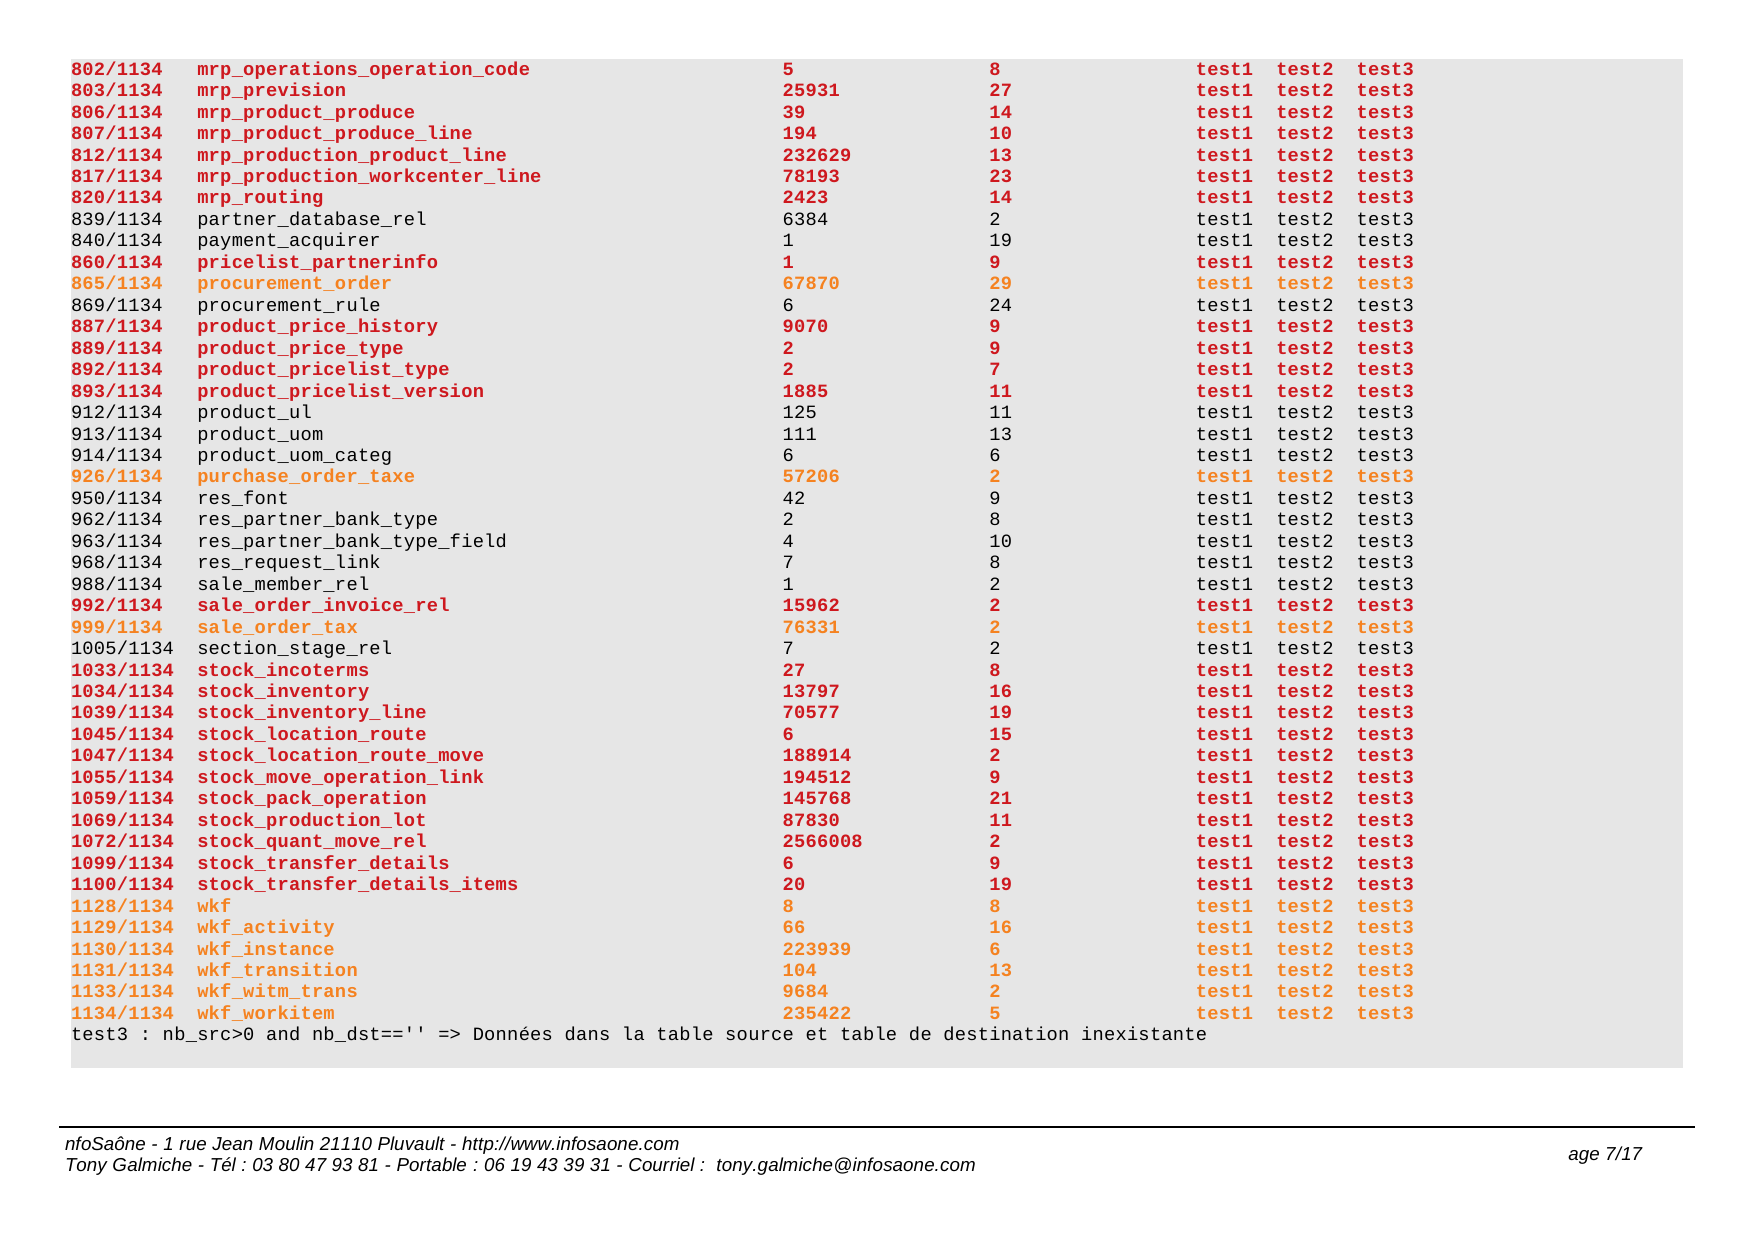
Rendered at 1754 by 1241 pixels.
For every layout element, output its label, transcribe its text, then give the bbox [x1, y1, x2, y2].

text 962/1134 res_partner_bank_type 2 8 test1 test2 test3 [71, 510, 1683, 531]
text 1059/1134 stock_pack_operation 145768 21 test1 test2 test3 [71, 789, 1683, 810]
text 992/1134 sale_order_invoice_rel 15962 2 test1 test2 test3 [71, 596, 1683, 617]
text 893/1134 product_pricelist_version 1885 11 test1 test2 test3 [71, 381, 1683, 402]
text 802/1134 mrp_operations_operation_code 5 8 test1 test2 test3 [71, 59, 1683, 81]
text 1005/1134 section_stage_rel 7 2 test1 test2 test3 [71, 638, 1683, 660]
text 812/1134 mrp_production_product_line 232629 13 test1 test2 test3 [71, 145, 1683, 166]
text 839/1134 partner_database_rel 6384 2 test1 test2 test3 [71, 209, 1683, 231]
text 988/1134 sale_member_rel 1 2 test1 test2 test3 [71, 574, 1683, 596]
text test3 : nb_src>0 and nb_dst=='' => Données dans la table source et table de destination inexistante [71, 1025, 1683, 1046]
text 913/1134 product_uom 111 13 test1 test2 test3 [71, 424, 1683, 445]
text 914/1134 product_uom_categ 6 6 test1 test2 test3 [71, 445, 1683, 467]
text 803/1134 mrp_prevision 25931 27 test1 test2 test3 [71, 81, 1683, 102]
text 912/1134 product_ul 125 11 test1 test2 test3 [71, 402, 1683, 424]
text 1130/1134 wkf_instance 223939 6 test1 test2 test3 [71, 939, 1683, 960]
text 860/1134 pricelist_partnerinfo 1 9 test1 test2 test3 [71, 252, 1683, 274]
text 1069/1134 stock_production_lot 87830 11 test1 test2 test3 [71, 810, 1683, 832]
text 1133/1134 wkf_witm_trans 9684 2 test1 test2 test3 [71, 982, 1683, 1003]
text 889/1134 product_price_type 2 9 test1 test2 test3 [71, 338, 1683, 359]
text 806/1134 mrp_product_produce 39 14 test1 test2 test3 [71, 102, 1683, 123]
text 1134/1134 wkf_workitem 235422 5 test1 test2 test3 [71, 1003, 1683, 1025]
text 820/1134 mrp_routing 2423 14 test1 test2 test3 [71, 188, 1683, 209]
text 869/1134 procurement_rule 6 24 test1 test2 test3 [71, 295, 1683, 317]
text 1039/1134 stock_inventory_line 70577 19 test1 test2 test3 [71, 703, 1683, 724]
text 840/1134 payment_acquirer 1 19 test1 test2 test3 [71, 231, 1683, 252]
text 1128/1134 wkf 8 8 test1 test2 test3 [71, 896, 1683, 917]
text 963/1134 res_partner_bank_type_field 4 10 test1 test2 test3 [71, 531, 1683, 553]
text 807/1134 mrp_product_produce_line 194 10 test1 test2 test3 [71, 123, 1683, 145]
text 1129/1134 wkf_activity 66 16 test1 test2 test3 [71, 917, 1683, 939]
text 865/1134 procurement_order 67870 29 test1 test2 test3 [71, 274, 1683, 295]
text 1131/1134 wkf_transition 104 13 test1 test2 test3 [71, 960, 1683, 982]
text 1047/1134 stock_location_route_move 188914 2 test1 test2 test3 [71, 746, 1683, 767]
text 950/1134 res_font 42 9 test1 test2 test3 [71, 488, 1683, 510]
text 1034/1134 stock_inventory 13797 16 test1 test2 test3 [71, 681, 1683, 703]
text 892/1134 product_pricelist_type 2 7 test1 test2 test3 [71, 359, 1683, 381]
text 1055/1134 stock_move_operation_link 194512 9 test1 test2 test3 [71, 767, 1683, 789]
text 999/1134 sale_order_tax 76331 2 test1 test2 test3 [71, 617, 1683, 638]
text 1045/1134 stock_location_route 6 15 test1 test2 test3 [71, 724, 1683, 746]
text 1072/1134 stock_quant_move_rel 2566008 2 test1 test2 test3 [71, 832, 1683, 853]
text 968/1134 res_request_link 7 8 test1 test2 test3 [71, 553, 1683, 574]
text 1100/1134 stock_transfer_details_items 20 19 test1 test2 test3 [71, 874, 1683, 896]
text 887/1134 product_price_history 9070 9 test1 test2 test3 [71, 317, 1683, 338]
text 817/1134 mrp_production_workcenter_line 78193 23 test1 test2 test3 [71, 166, 1683, 188]
text 926/1134 purchase_order_taxe 57206 2 test1 test2 test3 [71, 467, 1683, 488]
text 1099/1134 stock_transfer_details 6 9 test1 test2 test3 [71, 853, 1683, 874]
text 1033/1134 stock_incoterms 27 8 test1 test2 test3 [71, 660, 1683, 681]
